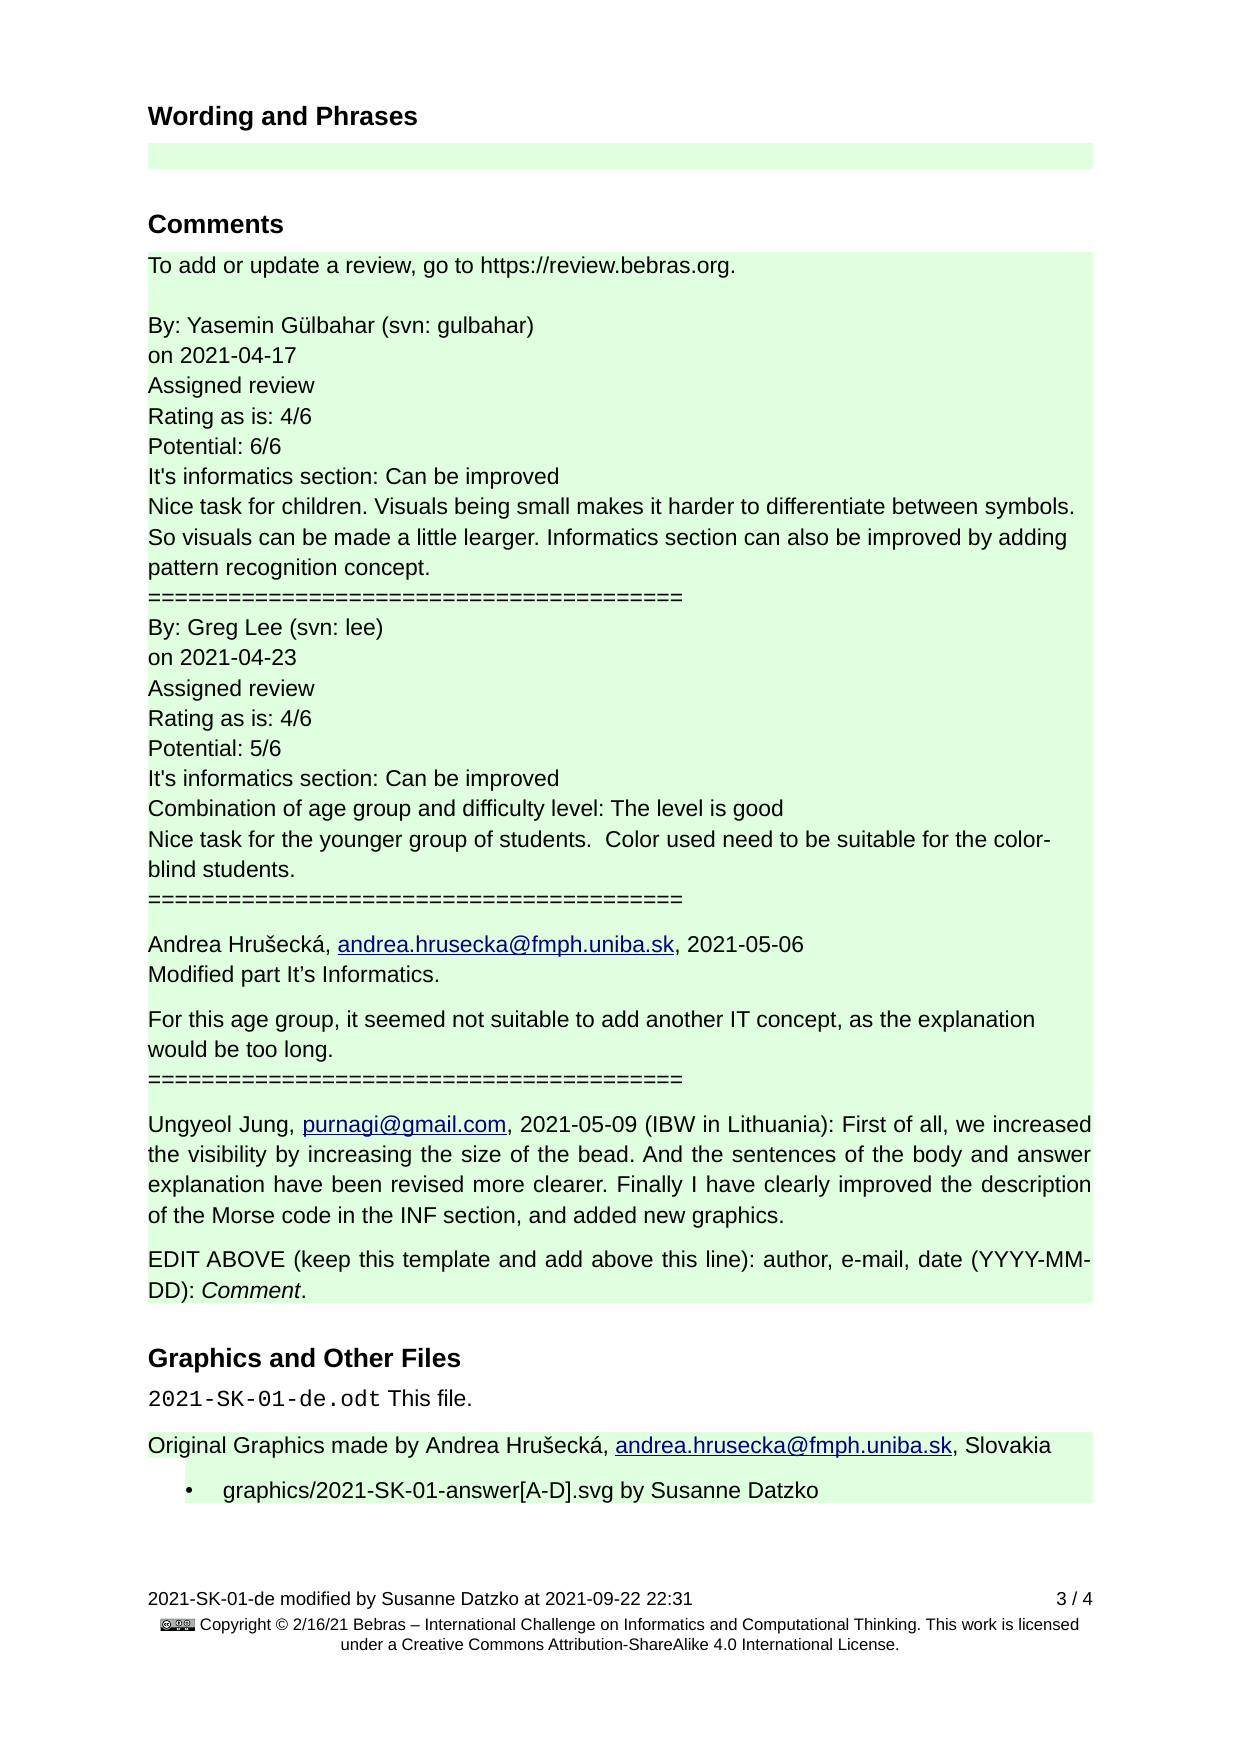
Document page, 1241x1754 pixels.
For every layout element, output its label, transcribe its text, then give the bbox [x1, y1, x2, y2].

text 2021-SK-01-de.odt This file. [148, 1385, 1093, 1413]
subtitle Wording and Phrases [148, 100, 1093, 131]
subtitle Comments [148, 209, 1093, 239]
text To add or update a review, go to https://review.bebras.org. By: Yasemin Gülbahar (svn: gulbahar) on 2021-04-17 Assigned review Rating as is: 4/6 Potential: 6/6 It's informatics section: Can be improved Nice task for children. Visuals being small makes it harder to differentiate between symbols. So visuals can be made a little learger. Informatics section can also be improved by adding pattern recognition concept. ======================================== By: Greg Lee (svn: lee) on 2021-04-23 Assigned review Rating as is: 4/6 Potential: 5/6 It's informatics section: Can be improved Combination of age group and difficulty level: The level is good Nice task for the younger group of students. Color used need to be suitable for the color-blind students. ======================================== [148, 252, 1093, 912]
text EDIT ABOVE (keep this template and add above this line): author, e-mail, date (YYYY-MM-DD): Comment. [148, 1246, 1093, 1303]
text Andrea Hrušecká, andrea.hrusecka@fmph.uniba.sk, 2021-05-06 Modified part It’s Informatics. [148, 931, 1093, 987]
text Original Graphics made by Andrea Hrušecká, andrea.hrusecka@fmph.uniba.sk, Slovakia [148, 1432, 1093, 1458]
text For this age group, it seemed not suitable to add another IT concept, as the explanation would be too long. ======================================== [148, 1006, 1093, 1093]
text Ungyeol Jung, purnagi@gmail.com, 2021-05-09 (IBW in Lithuania): First of all, we increased the visibility by increasing the size of the bead. And the sentences of the body and answer explanation have been revised more clearer. Finally I have clearly improved the description of the Morse code in the INF section, and added new graphics. [148, 1111, 1093, 1228]
list graphics/2021-SK-01-answer[A-D].svg by Susanne Datzko [185, 1477, 1093, 1503]
subtitle Graphics and Other Files [148, 1342, 1093, 1373]
